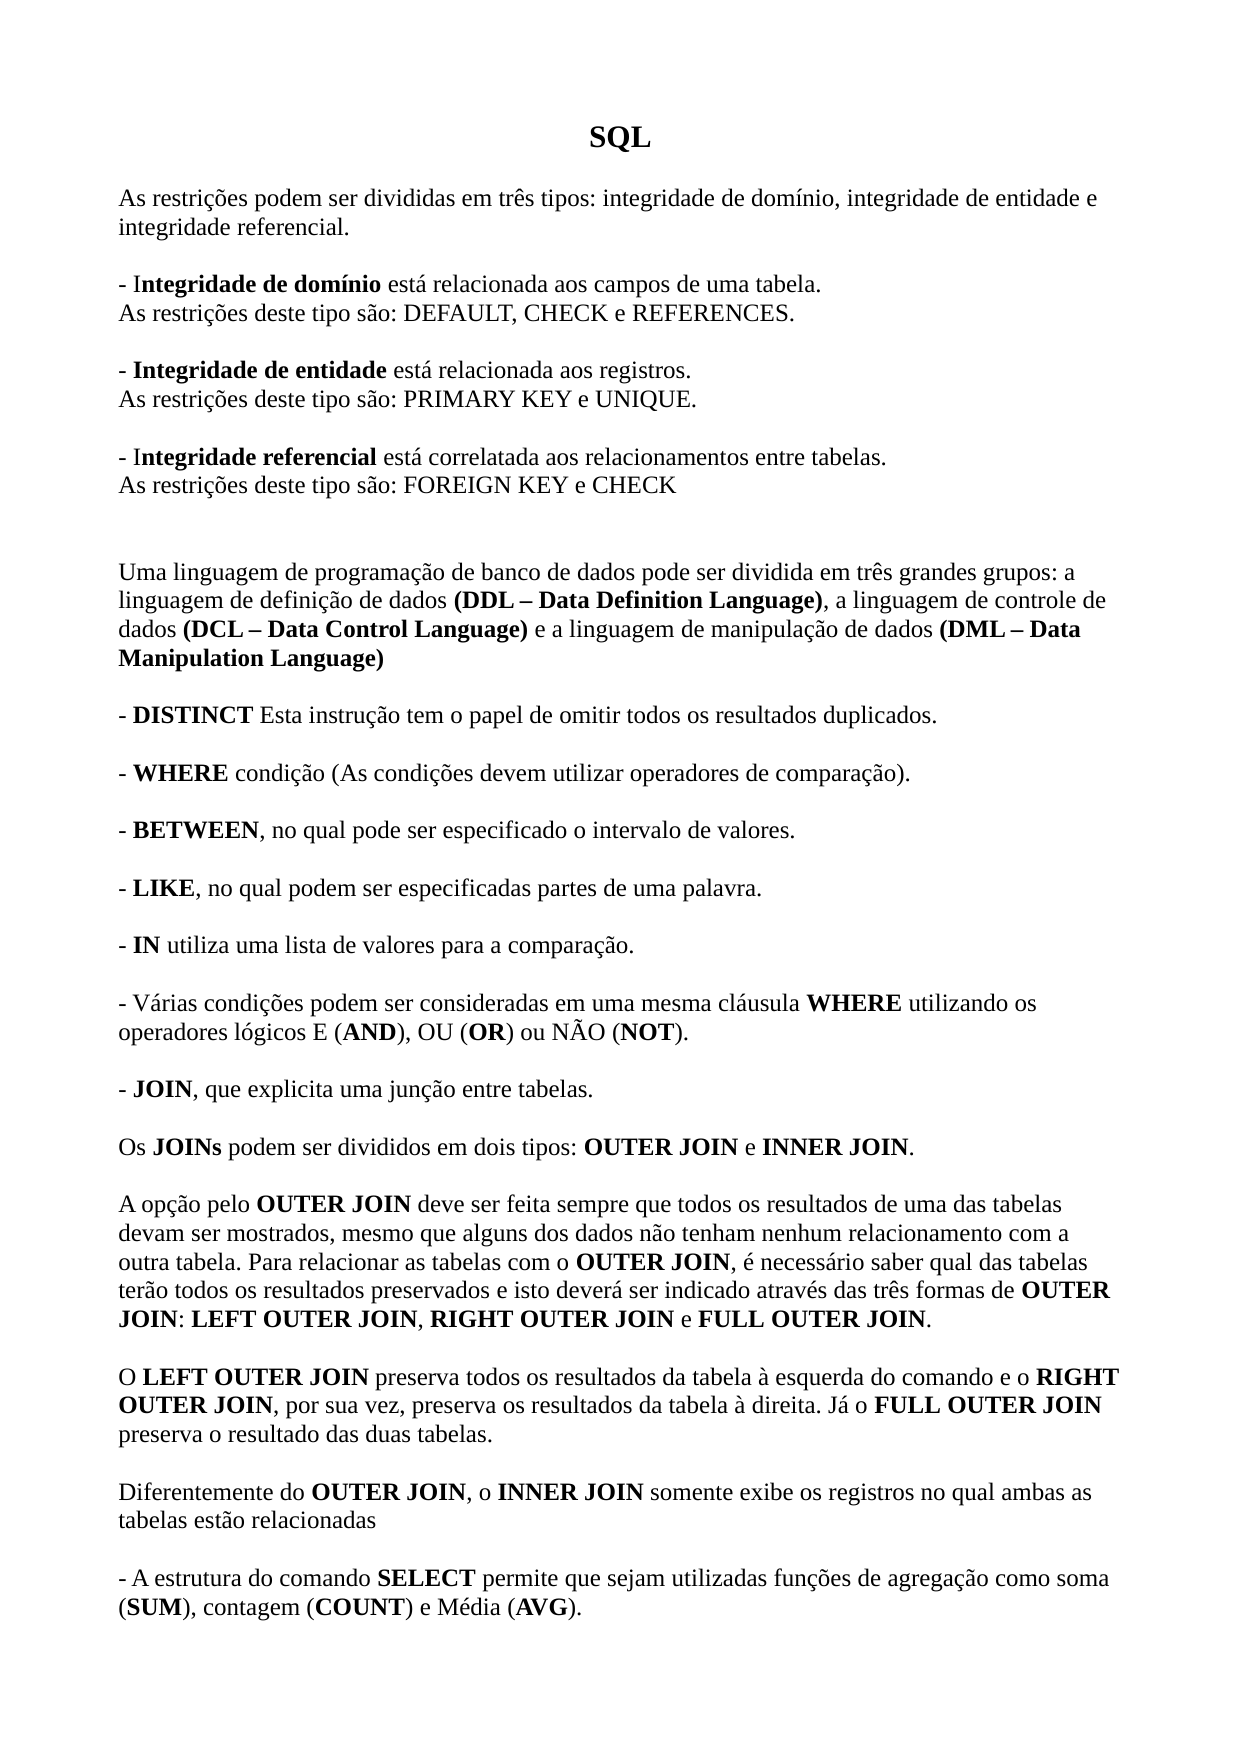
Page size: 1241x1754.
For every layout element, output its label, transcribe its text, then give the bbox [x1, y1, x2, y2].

text As restrições deste tipo são: PRIMARY KEY e UNIQUE. [118, 384, 1122, 413]
text - A estrutura do comando SELECT permite que sejam utilizadas funções de agregação como soma (SUM), contagem (COUNT) e Média (AVG). [118, 1563, 1122, 1620]
text - Várias condições podem ser consideradas em uma mesma cláusula WHERE utilizando os operadores lógicos E (AND), OU (OR) ou NÃO (NOT). [118, 988, 1122, 1045]
text As restrições deste tipo são: DEFAULT, CHECK e REFERENCES. [118, 298, 1122, 327]
text - IN utiliza uma lista de valores para a comparação. [118, 930, 1122, 959]
text - Integridade referencial está correlatada aos relacionamentos entre tabelas. [118, 442, 1122, 470]
text - WHERE condição (As condições devem utilizar operadores de comparação). [118, 758, 1122, 787]
text Diferentemente do OUTER JOIN, o INNER JOIN somente exibe os registros no qual ambas as tabelas estão relacionadas [118, 1477, 1122, 1534]
text - Integridade de entidade está relacionada aos registros. [118, 355, 1122, 384]
text As restrições podem ser divididas em três tipos: integridade de domínio, integridade de entidade e integridade referencial. [118, 183, 1122, 240]
text - Integridade de domínio está relacionada aos campos de uma tabela. [118, 269, 1122, 298]
text SQL [118, 118, 1122, 154]
text Os JOINs podem ser divididos em dois tipos: OUTER JOIN e INNER JOIN. [118, 1132, 1122, 1160]
text O LEFT OUTER JOIN preserva todos os resultados da tabela à esquerda do comando e o RIGHT OUTER JOIN, por sua vez, preserva os resultados da tabela à direita. Já o FULL OUTER JOIN preserva o resultado das duas tabelas. [118, 1362, 1122, 1448]
text - LIKE, no qual podem ser especificadas partes de uma palavra. [118, 873, 1122, 902]
text - BETWEEN, no qual pode ser especificado o intervalo de valores. [118, 815, 1122, 844]
text Uma linguagem de programação de banco de dados pode ser dividida em três grandes grupos: a linguagem de definição de dados (DDL – Data Definition Language), a linguagem de controle de dados (DCL – Data Control Language) e a linguagem de manipulação de dados (DML – Data Manipulation Language) [118, 557, 1122, 672]
text - JOIN, que explicita uma junção entre tabelas. [118, 1074, 1122, 1103]
text As restrições deste tipo são: FOREIGN KEY e CHECK [118, 470, 1122, 499]
text - DISTINCT Esta instrução tem o papel de omitir todos os resultados duplicados. [118, 700, 1122, 729]
text A opção pelo OUTER JOIN deve ser feita sempre que todos os resultados de uma das tabelas devam ser mostrados, mesmo que alguns dos dados não tenham nenhum relacionamento com a outra tabela. Para relacionar as tabelas com o OUTER JOIN, é necessário saber qual das tabelas terão todos os resultados preservados e isto deverá ser indicado através das três formas de OUTER JOIN: LEFT OUTER JOIN, RIGHT OUTER JOIN e FULL OUTER JOIN. [118, 1189, 1122, 1333]
